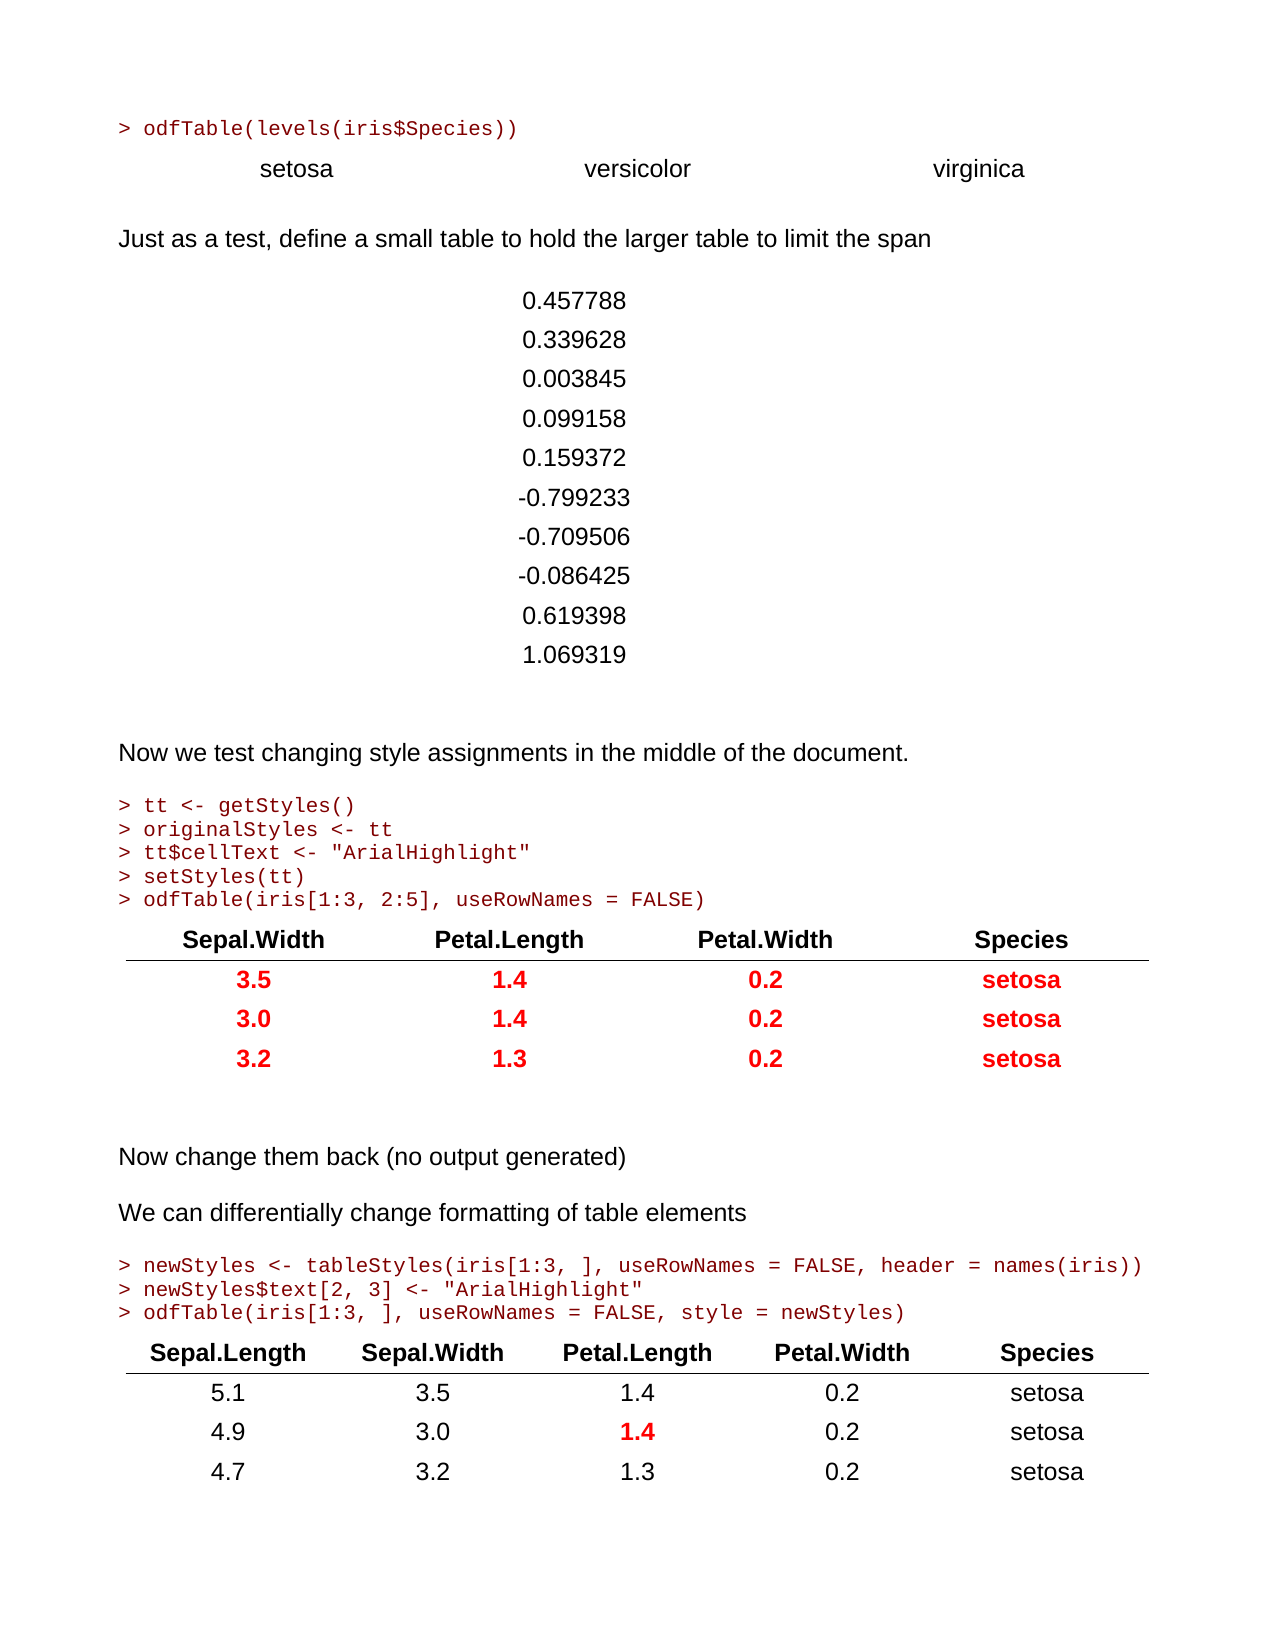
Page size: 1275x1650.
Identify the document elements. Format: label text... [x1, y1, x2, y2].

table_cell 1.3 [535, 1452, 740, 1491]
table_cell 0.2 [740, 1452, 944, 1491]
table_header Species [893, 921, 1149, 960]
text > newStyles <- tableStyles(iris[1:3, ], useRowNames = FALSE, header = names(iris)) [118, 1255, 1157, 1278]
table_cell 3.5 [330, 1374, 535, 1412]
table_cell 0.2 [740, 1412, 944, 1452]
table_cell 1.4 [535, 1412, 740, 1452]
table_cell 1.069319 [395, 635, 753, 674]
text Now we test changing style assignments in the middle of the document. [118, 739, 1157, 767]
table_header Sepal.Length [126, 1333, 330, 1373]
table_cell 0.339628 [395, 320, 753, 359]
table_header virginica [808, 149, 1149, 189]
text > tt <- getStyles() [118, 795, 1157, 818]
table_header setosa [126, 149, 467, 189]
table_header Petal.Length [535, 1333, 740, 1373]
text Just as a test, define a small table to hold the larger table to limit the span [118, 224, 1157, 252]
table_header Sepal.Width [330, 1333, 535, 1373]
table_cell 3.2 [330, 1452, 535, 1491]
table_cell 1.4 [381, 961, 637, 999]
table_cell 0.003845 [395, 360, 753, 399]
text > tt$cellText <- "ArialHighlight" [118, 842, 1157, 866]
table_cell setosa [893, 961, 1149, 999]
table_cell setosa [893, 1039, 1149, 1078]
table_cell 0.2 [638, 961, 893, 999]
table_header Petal.Length [381, 921, 637, 960]
table_cell setosa [945, 1412, 1149, 1452]
text > newStyles$text[2, 3] <- "ArialHighlight" [118, 1278, 1157, 1302]
table_cell 0.619398 [395, 596, 753, 635]
text > originalStyles <- tt [118, 818, 1157, 842]
table_cell -0.086425 [395, 556, 753, 596]
text > odfTable(iris[1:3, 2:5], useRowNames = FALSE) [118, 889, 1157, 913]
table_cell setosa [893, 1000, 1149, 1039]
text > setStyles(tt) [118, 866, 1157, 889]
table_header [388, 281, 761, 682]
text > odfTable(iris[1:3, ], useRowNames = FALSE, style = newStyles) [118, 1302, 1157, 1326]
table_cell 0.2 [638, 1000, 893, 1039]
table_header versicolor [467, 149, 808, 189]
table_cell 0.159372 [395, 438, 753, 478]
table_cell setosa [945, 1374, 1149, 1412]
table_cell 4.9 [126, 1412, 330, 1452]
text We can differentially change formatting of table elements [118, 1199, 1157, 1227]
table_cell 1.3 [381, 1039, 637, 1078]
table_cell 1.4 [535, 1374, 740, 1412]
table_cell -0.709506 [395, 517, 753, 556]
table_header 0.457788 [395, 281, 753, 320]
table_cell 4.7 [126, 1452, 330, 1491]
table_header Petal.Width [638, 921, 893, 960]
table_cell -0.799233 [395, 478, 753, 517]
table_cell setosa [945, 1452, 1149, 1491]
text > odfTable(levels(iris$Species)) [118, 118, 1157, 142]
table_cell 3.0 [126, 1000, 381, 1039]
table_cell 3.2 [126, 1039, 381, 1078]
table_header Sepal.Width [126, 921, 381, 960]
table_cell 3.0 [330, 1412, 535, 1452]
table_cell 0.099158 [395, 399, 753, 438]
table_cell 3.5 [126, 961, 381, 999]
table_header Petal.Width [740, 1333, 944, 1373]
table_header Species [945, 1333, 1149, 1373]
table_cell 5.1 [126, 1374, 330, 1412]
table_cell 0.2 [740, 1374, 944, 1412]
table_cell 1.4 [381, 1000, 637, 1039]
table_cell 0.2 [638, 1039, 893, 1078]
text Now change them back (no output generated) [118, 1142, 1157, 1170]
